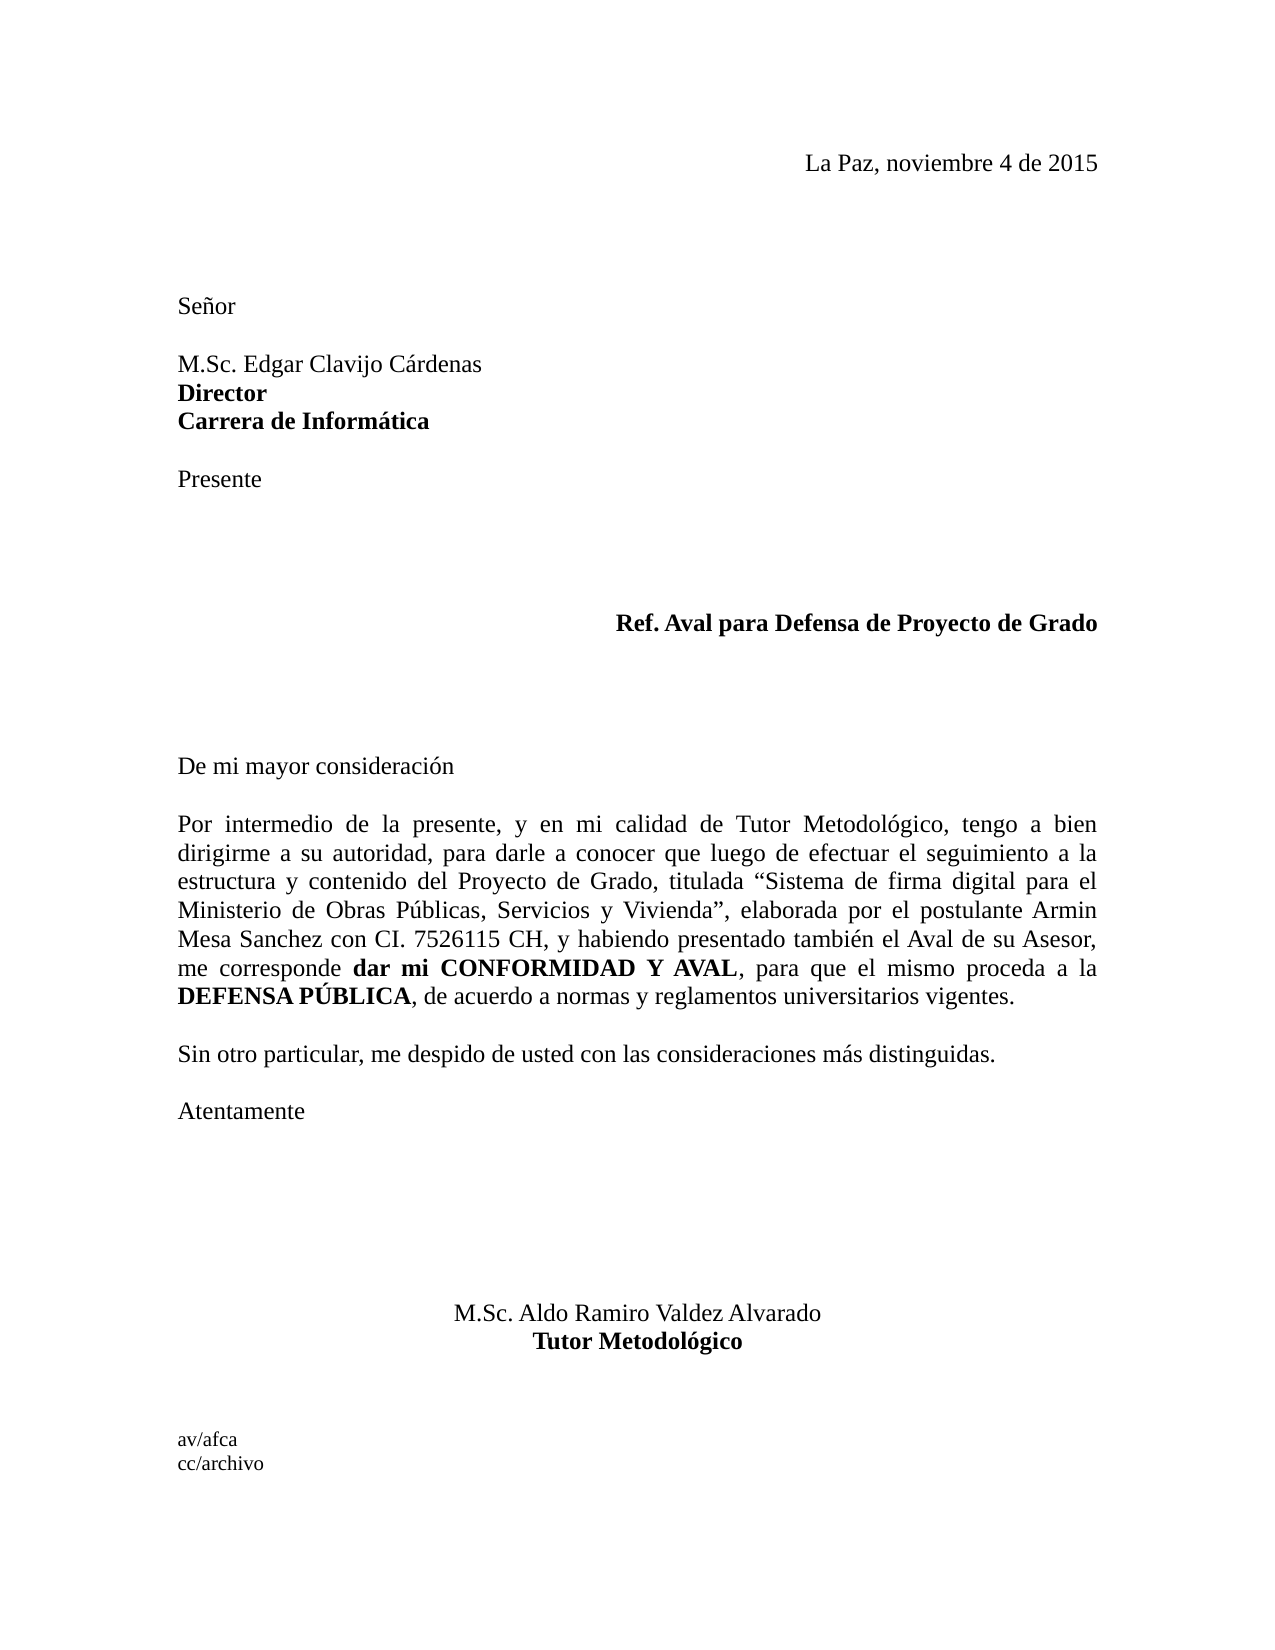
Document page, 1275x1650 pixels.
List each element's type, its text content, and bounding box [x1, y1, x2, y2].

text M.Sc. Edgar Clavijo Cárdenas [177, 349, 1098, 378]
text Ref. Aval para Defensa de Proyecto de Grado [177, 608, 1098, 636]
text Señor [177, 291, 1098, 320]
text Director [177, 378, 1098, 406]
text Sin otro particular, me despido de usted con las consideraciones más distinguidas. [177, 1039, 1098, 1068]
text Carrera de Informática [177, 406, 1098, 435]
text Atentamente [177, 1096, 1098, 1125]
text De mi mayor consideración [177, 751, 1098, 780]
text Tutor Metodológico [177, 1326, 1098, 1355]
text M.Sc. Aldo Ramiro Valdez Alvarado [177, 1298, 1098, 1326]
text av/afca [177, 1427, 1098, 1451]
text Por intermedio de la presente, y en mi calidad de Tutor Metodológico, tengo a bien dirigirme a su autoridad, para darle a conocer que luego de efectuar el seguimiento a la estructura y contenido del Proyecto de Grado, titulada “Sistema de firma digital para el Ministerio de Obras Públicas, Servicios y Vivienda”, elaborada por el postulante Armin Mesa Sanchez con CI. 7526115 CH, y habiendo presentado también el Aval de su Asesor, me corresponde dar mi CONFORMIDAD Y AVAL, para que el mismo proceda a la DEFENSA PÚBLICA, de acuerdo a normas y reglamentos universitarios vigentes. [177, 809, 1098, 1010]
text Presente [177, 464, 1098, 493]
text cc/archivo [177, 1451, 1098, 1475]
text La Paz, noviembre 4 de 2015 [177, 148, 1098, 176]
